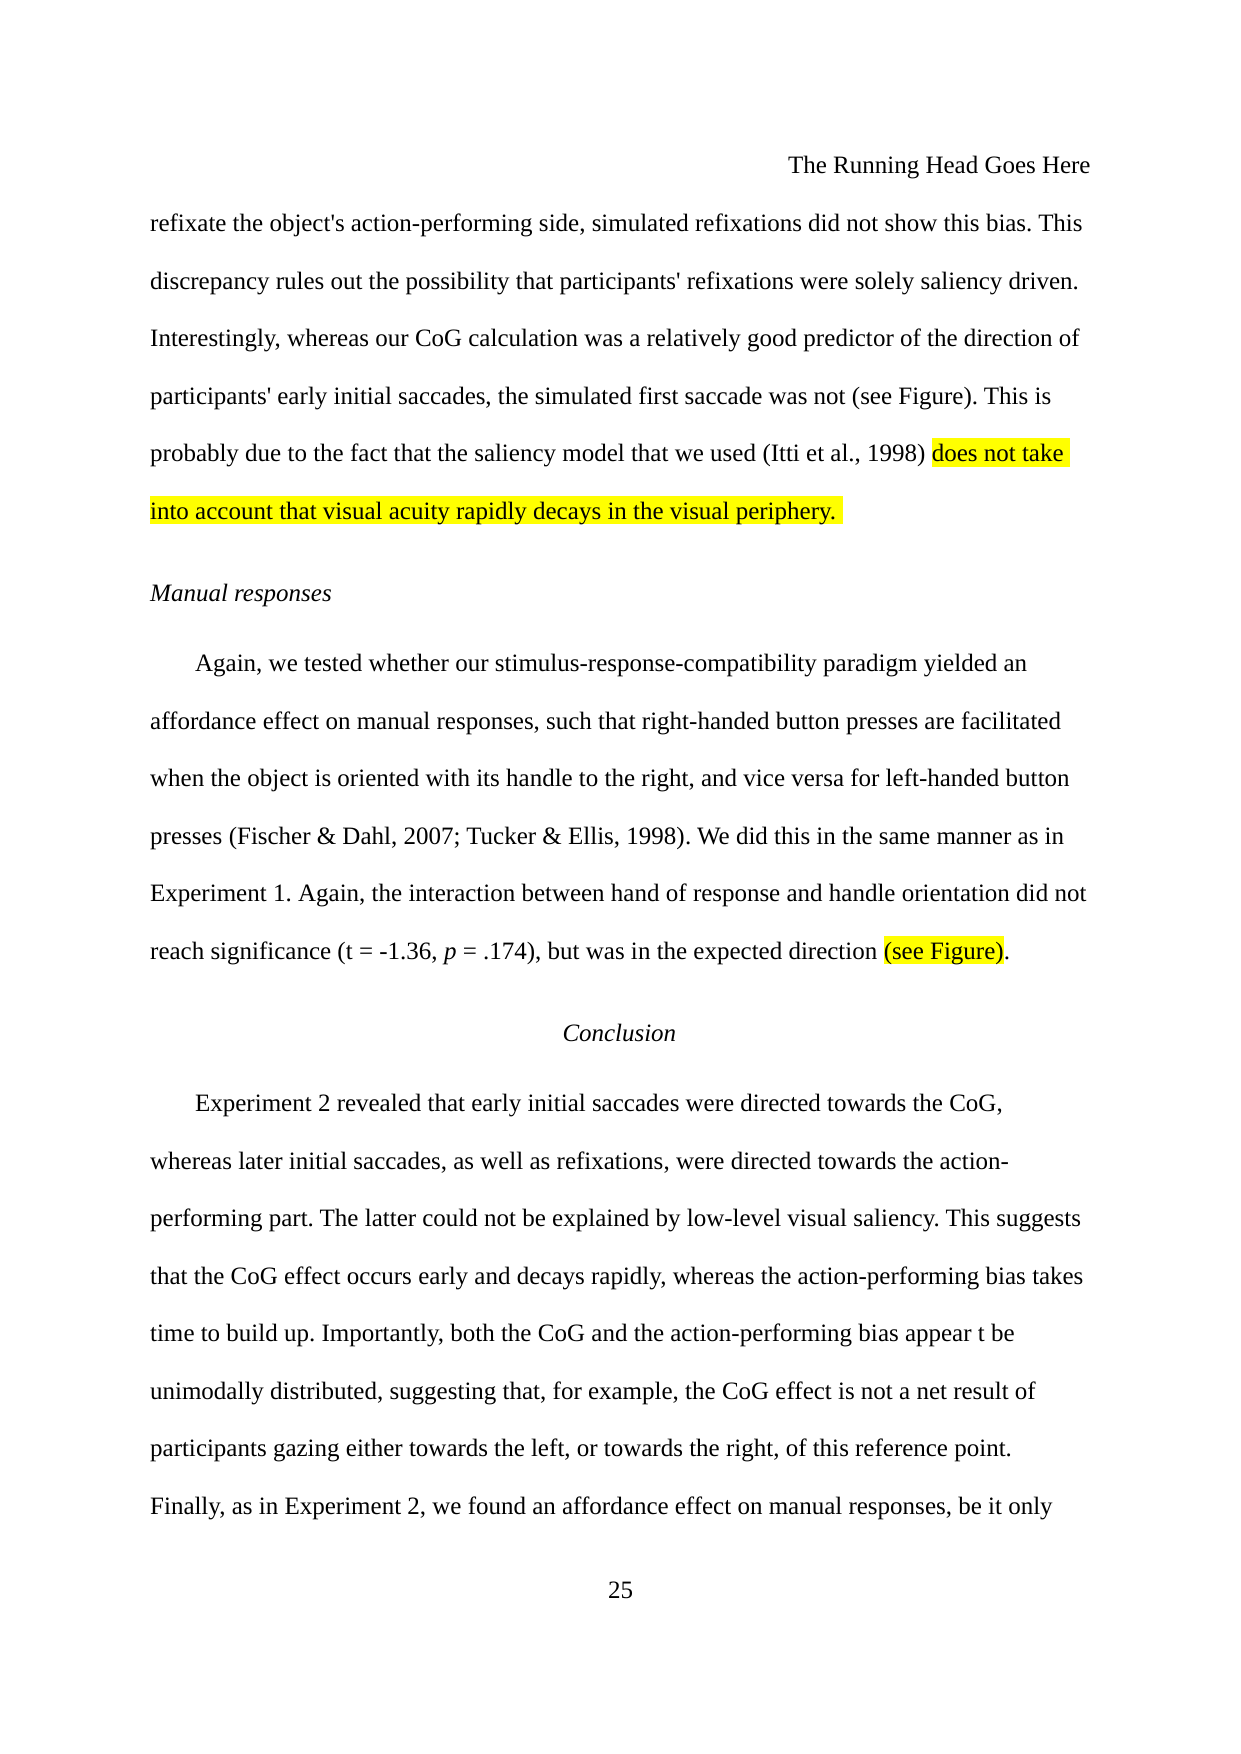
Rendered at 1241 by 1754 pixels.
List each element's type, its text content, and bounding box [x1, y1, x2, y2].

text Again, we tested whether our stimulus-response-compatibility paradigm yielded an affordance effect on manual responses, such that right-handed button presses are facilitated when the object is oriented with its handle to the right, and vice versa for left-handed button presses (Fischer & Dahl, 2007; Tucker & Ellis, 1998). We did this in the same manner as in Experiment 1. Again, the interaction between hand of response and handle orientation did not reach significance (t = -1.36, p = .174), but was in the expected direction (see Figure). [150, 648, 1091, 964]
subtitle Manual responses [150, 578, 1091, 607]
text refixate the object's action-performing side, simulated refixations did not show this bias. This discrepancy rules out the possibility that participants' refixations were solely saliency driven. Interestingly, whereas our CoG calculation was a relatively good predictor of the direction of participants' early initial saccades, the simulated first saccade was not (see Figure). This is probably due to the fact that the saliency model that we used (Itti et al., 1998) does not take into account that visual acuity rapidly decays in the visual periphery. [150, 208, 1091, 524]
text Experiment 2 revealed that early initial saccades were directed towards the CoG, whereas later initial saccades, as well as refixations, were directed towards the action-performing part. The latter could not be explained by low-level visual saliency. This suggests that the CoG effect occurs early and decays rapidly, whereas the action-performing bias takes time to build up. Importantly, both the CoG and the action-performing bias appear t be unimodally distributed, suggesting that, for example, the CoG effect is not a net result of participants gazing either towards the left, or towards the right, of this reference point. Finally, as in Experiment 2, we found an affordance effect on manual responses, be it only [150, 1088, 1091, 1519]
subtitle Conclusion [150, 1018, 1091, 1047]
